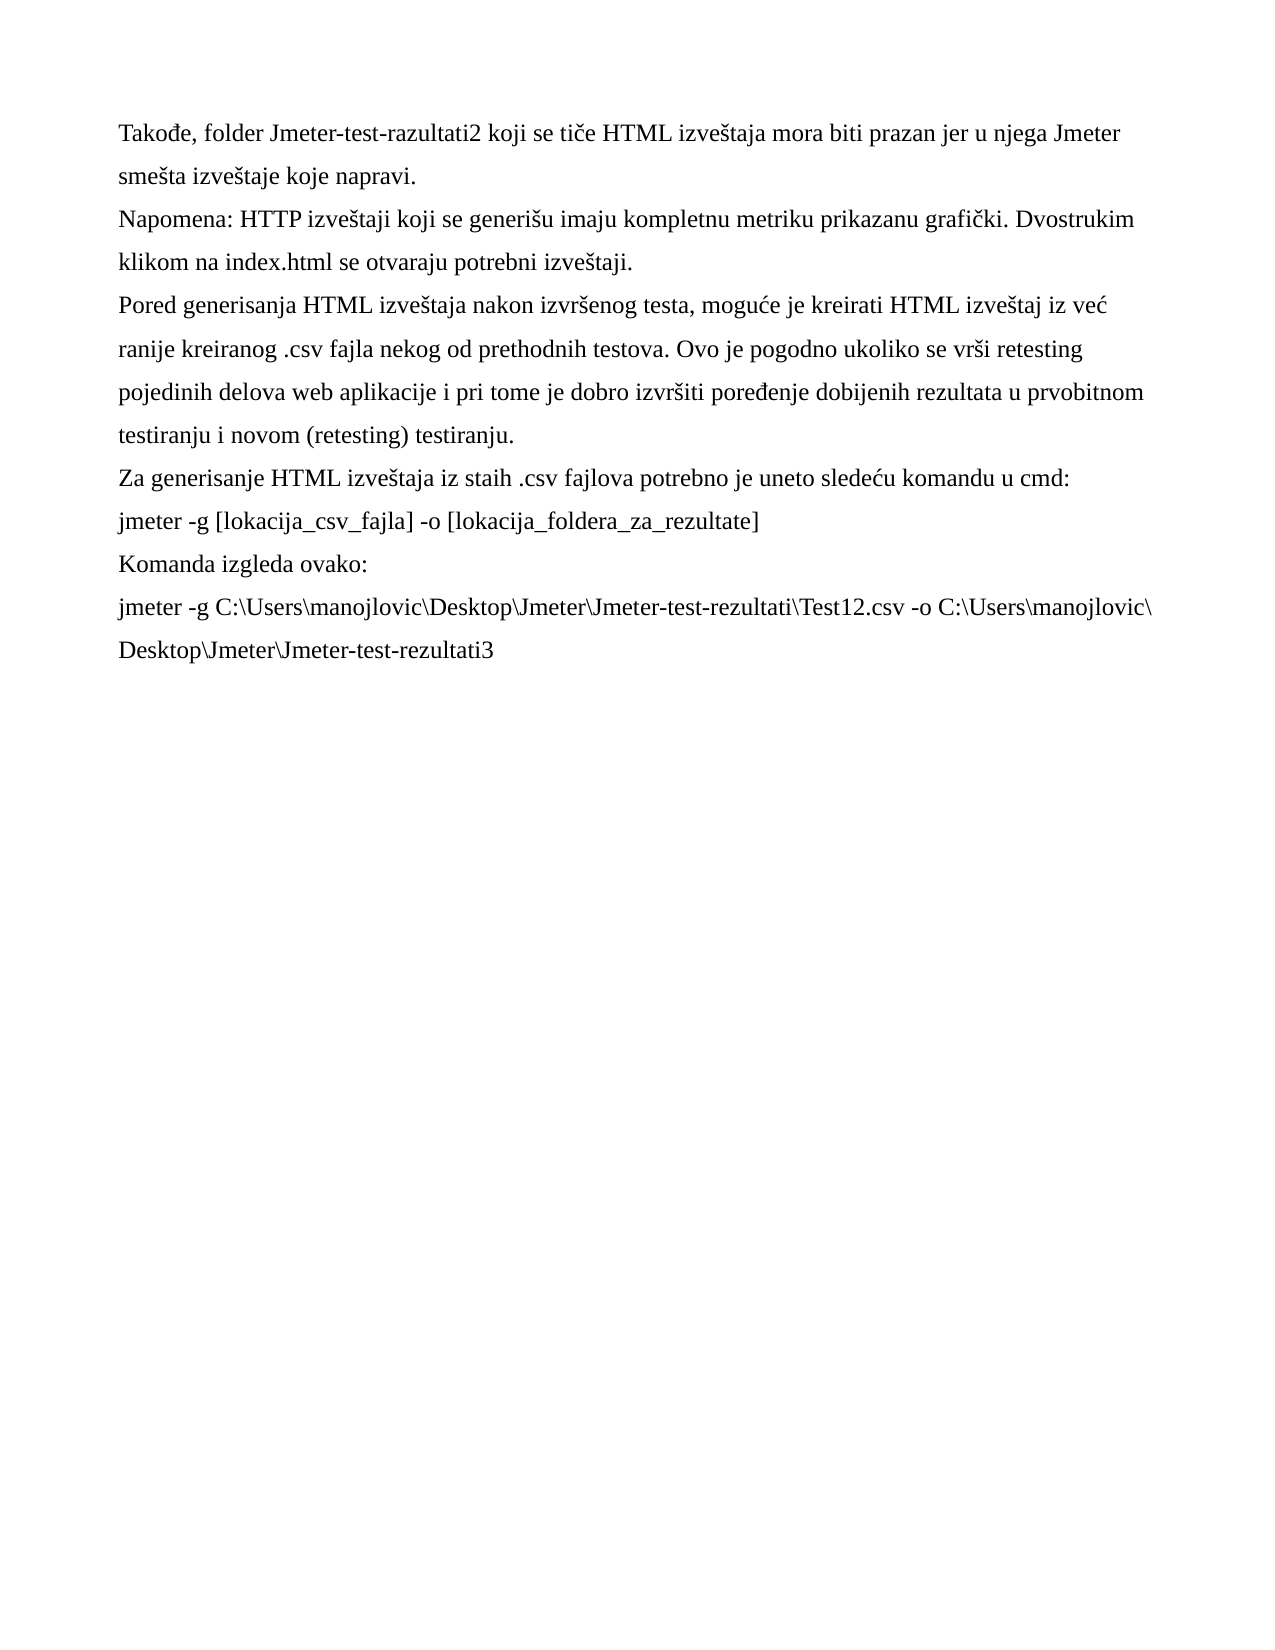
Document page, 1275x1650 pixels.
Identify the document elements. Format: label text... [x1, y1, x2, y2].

text Napomena: HTTP izveštaji koji se generišu imaju kompletnu metriku prikazanu grafički. Dvostrukim klikom na index.html se otvaraju potrebni izveštaji. [118, 204, 1157, 276]
text jmeter -g C:\Users\manojlovic\Desktop\Jmeter\Jmeter-test-rezultati\Test12.csv -o C:\Users\manojlovic\Desktop\Jmeter\Jmeter-test-rezultati3 [118, 592, 1157, 664]
text Za generisanje HTML izveštaja iz staih .csv fajlova potrebno je uneto sledeću komandu u cmd: [118, 463, 1157, 492]
text jmeter -g [lokacija_csv_fajla] -o [lokacija_foldera_za_rezultate] [118, 506, 1157, 535]
text Pored generisanja HTML izveštaja nakon izvršenog testa, moguće je kreirati HTML izveštaj iz već ranije kreiranog .csv fajla nekog od prethodnih testova. Ovo je pogodno ukoliko se vrši retesting pojedinih delova web aplikacije i pri tome je dobro izvršiti poređenje dobijenih rezultata u prvobitnom testiranju i novom (retesting) testiranju. [118, 291, 1157, 449]
text Takođe, folder Jmeter-test-razultati2 koji se tiče HTML izveštaja mora biti prazan jer u njega Jmeter smešta izveštaje koje napravi. [118, 118, 1157, 190]
text Komanda izgleda ovako: [118, 549, 1157, 578]
